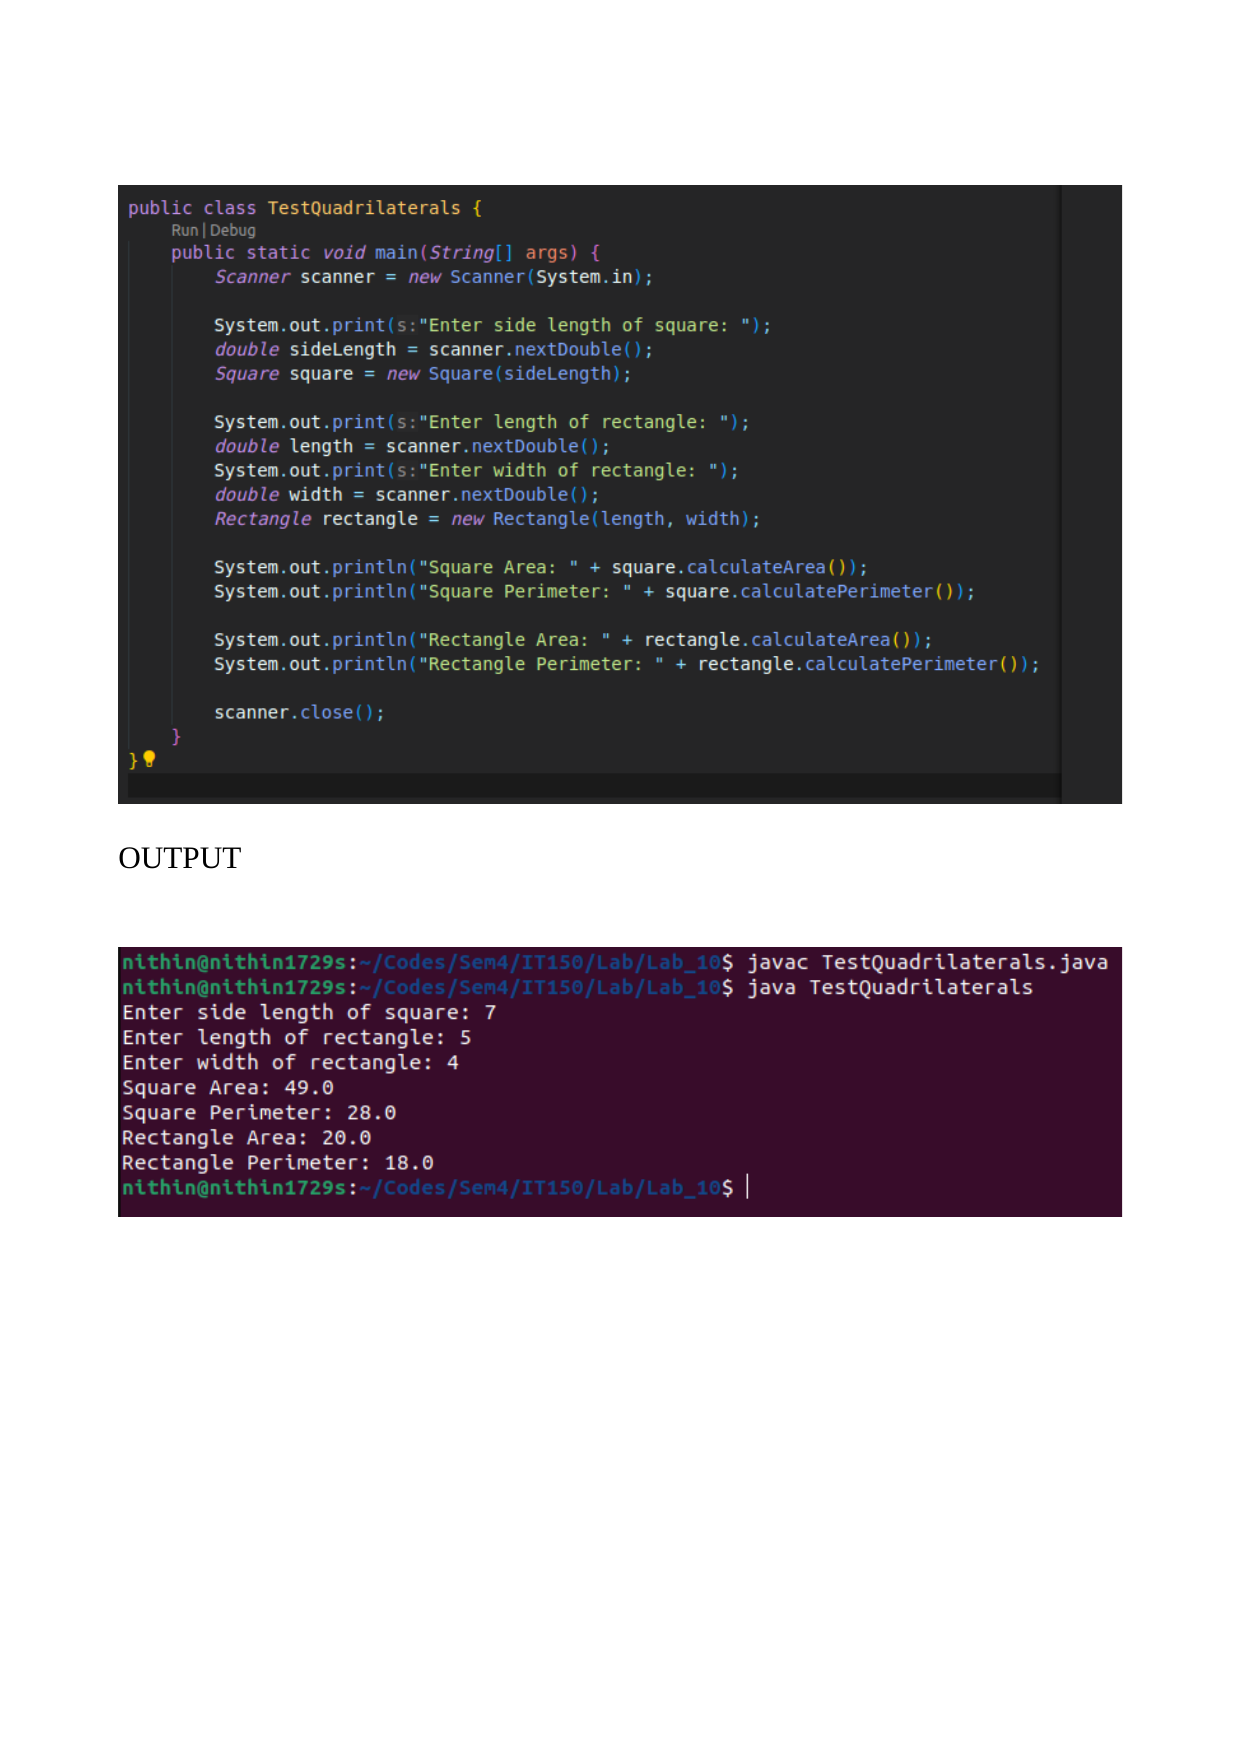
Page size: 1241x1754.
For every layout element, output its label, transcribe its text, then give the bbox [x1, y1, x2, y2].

picture [118, 947, 1123, 1217]
picture [118, 185, 1123, 804]
text OUTPUT [118, 839, 1122, 876]
